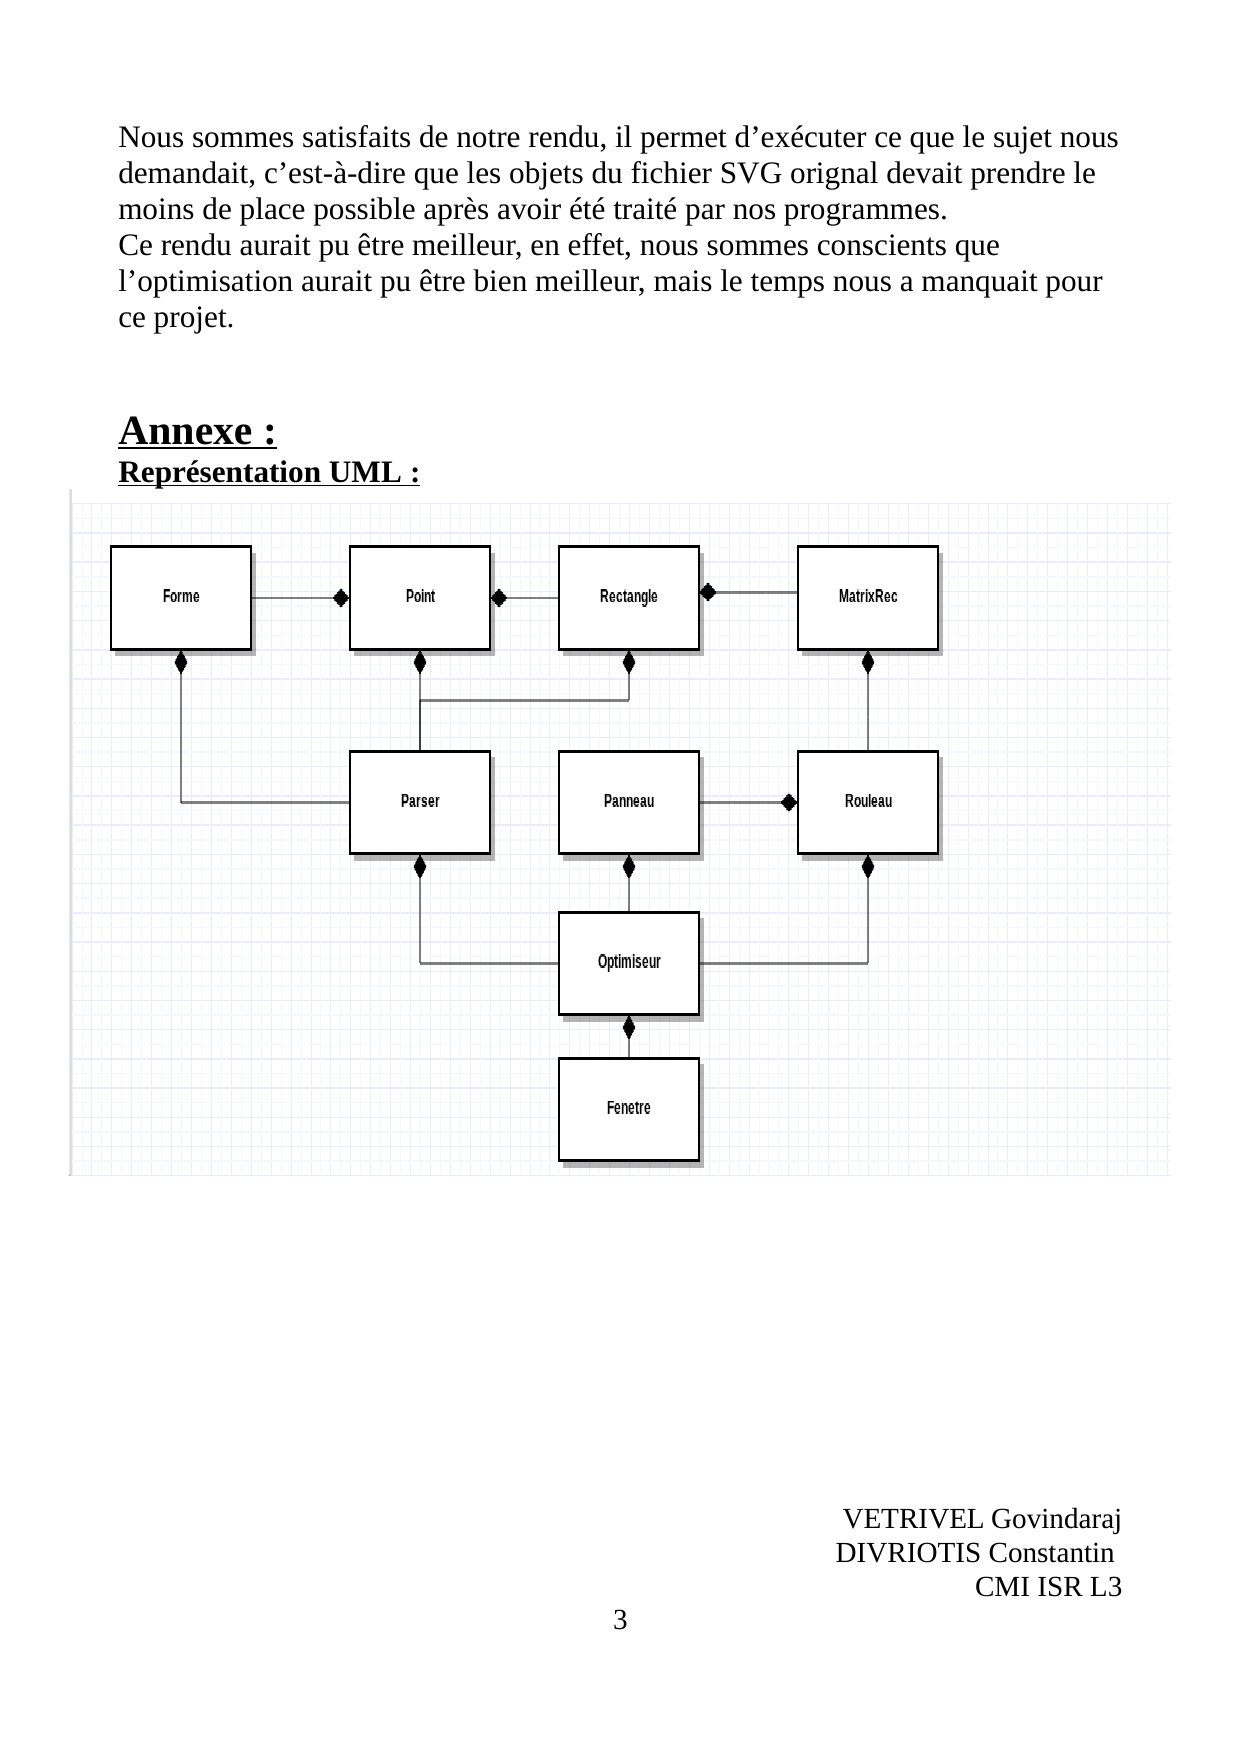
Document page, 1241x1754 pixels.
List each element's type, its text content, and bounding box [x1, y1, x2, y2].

text Nous sommes satisfaits de notre rendu, il permet d’exécuter ce que le sujet nous demandait, c’est-à-dire que les objets du fichier SVG orignal devait prendre le moins de place possible après avoir été traité par nos programmes. [118, 118, 1122, 226]
text Annexe : [118, 406, 1122, 453]
text Ce rendu aurait pu être meilleur, en effet, nous sommes conscients que l’optimisation aurait pu être bien meilleur, mais le temps nous a manquait pour ce projet. [118, 226, 1122, 334]
picture [69, 489, 1171, 1176]
text Représentation UML : [118, 453, 1122, 489]
